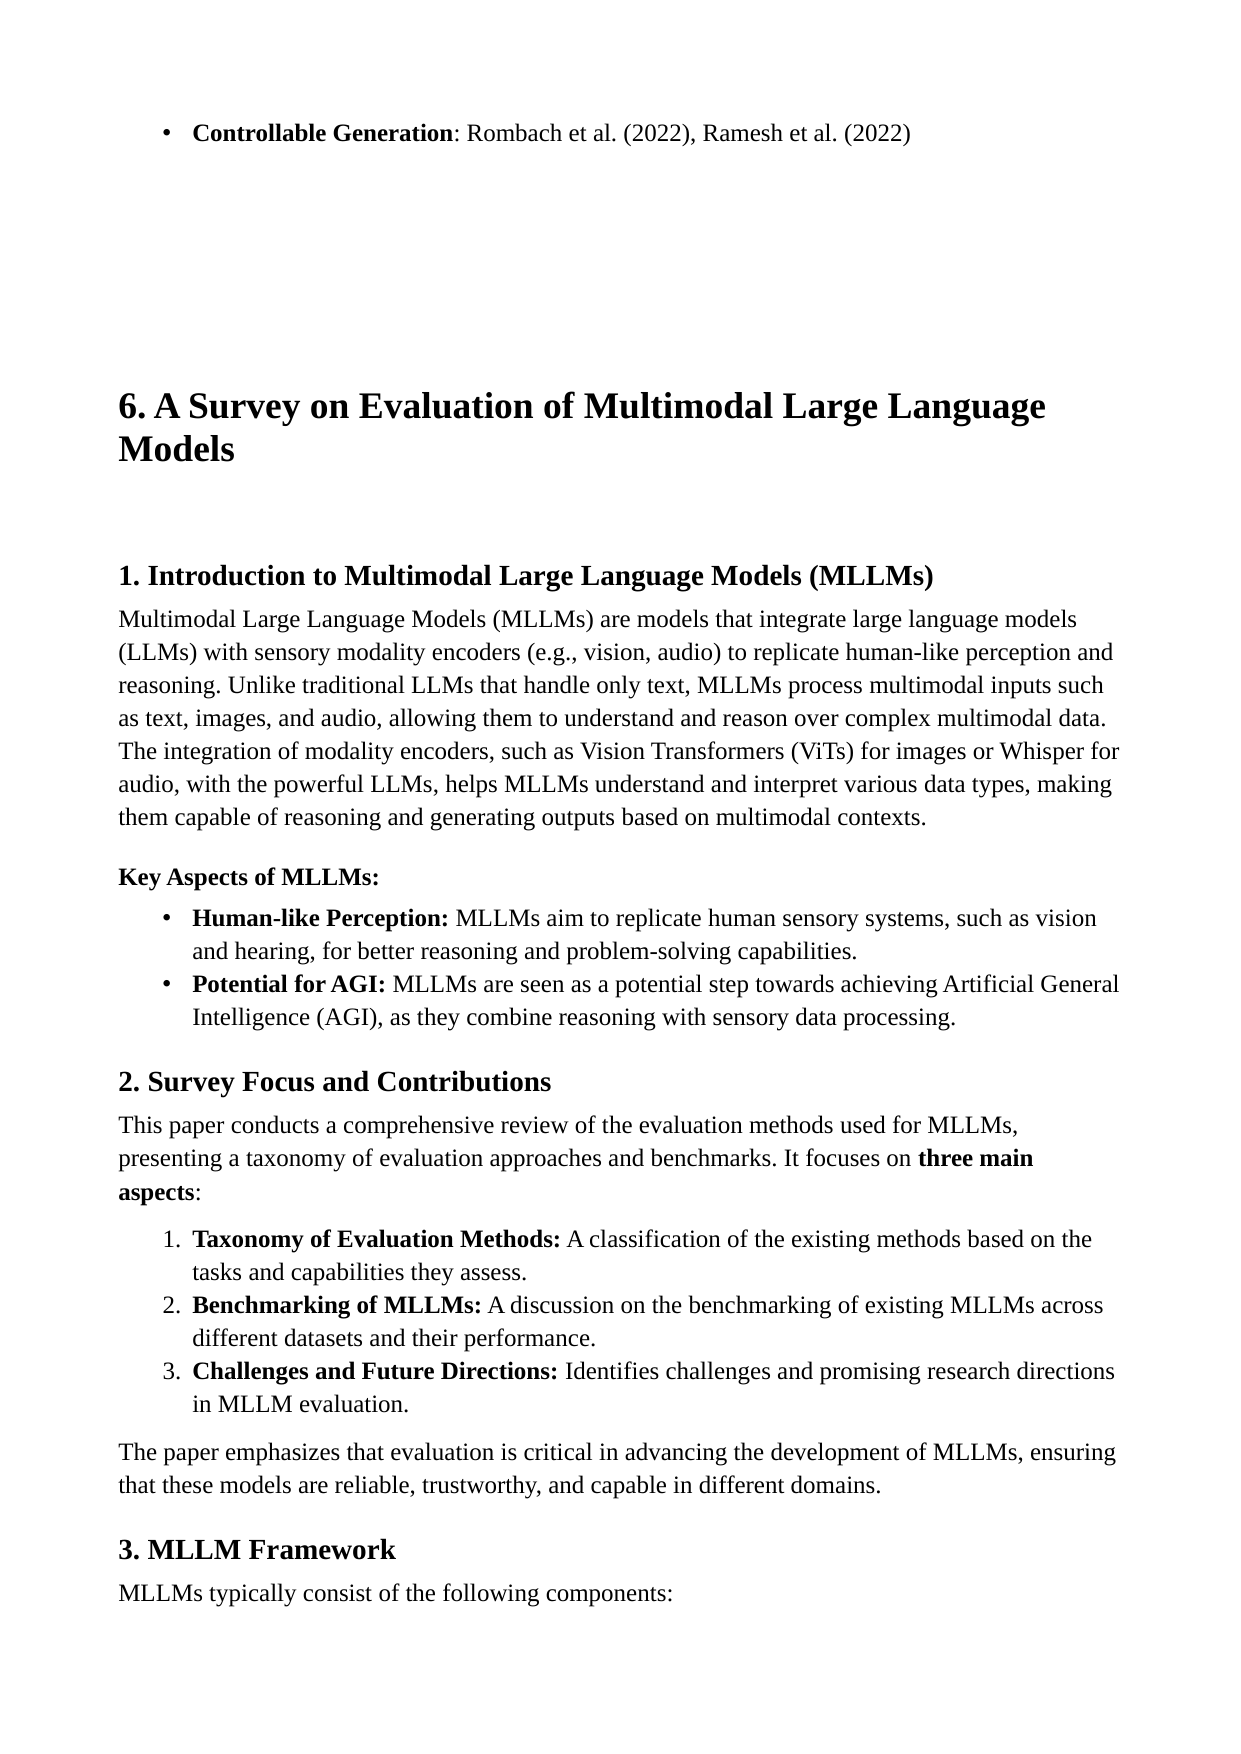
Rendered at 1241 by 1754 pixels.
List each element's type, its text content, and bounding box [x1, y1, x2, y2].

text MLLMs typically consist of the following components: [118, 1578, 1122, 1607]
text Multimodal Large Language Models (MLLMs) are models that integrate large language models (LLMs) with sensory modality encoders (e.g., vision, audio) to replicate human-like perception and reasoning. Unlike traditional LLMs that handle only text, MLLMs process multimodal inputs such as text, images, and audio, allowing them to understand and reason over complex multimodal data. The integration of modality encoders, such as Vision Transformers (ViTs) for images or Whisper for audio, with the powerful LLMs, helps MLLMs understand and interpret various data types, making them capable of reasoning and generating outputs based on multimodal contexts. [118, 604, 1122, 831]
list Challenges and Future Directions: Identifies challenges and promising research directions in MLLM evaluation. [162, 1356, 1122, 1418]
subtitle 3. MLLM Framework [118, 1532, 1122, 1566]
list Human-like Perception: MLLMs aim to replicate human sensory systems, such as vision and hearing, for better reasoning and problem-solving capabilities. [162, 903, 1122, 965]
subtitle 2. Survey Focus and Contributions [118, 1064, 1122, 1098]
list Potential for AGI: MLLMs are seen as a potential step towards achieving Artificial General Intelligence (AGI), as they combine reasoning with sensory data processing. [162, 969, 1122, 1031]
text The paper emphasizes that evaluation is critical in advancing the development of MLLMs, ensuring that these models are reliable, trustworthy, and capable in different domains. [118, 1437, 1122, 1499]
list Controllable Generation: Rombach et al. (2022), Ramesh et al. (2022) [162, 118, 1122, 147]
subtitle 6. A Survey on Evaluation of Multimodal Large Language Models [118, 384, 1122, 470]
subtitle Key Aspects of MLLMs: [118, 862, 1122, 891]
text This paper conducts a comprehensive review of the evaluation methods used for MLLMs, presenting a taxonomy of evaluation approaches and benchmarks. It focuses on three main aspects: [118, 1111, 1122, 1205]
subtitle 1. Introduction to Multimodal Large Language Models (MLLMs) [118, 558, 1122, 591]
list Benchmarking of MLLMs: A discussion on the benchmarking of existing MLLMs across different datasets and their performance. [162, 1290, 1122, 1352]
list Taxonomy of Evaluation Methods: A classification of the existing methods based on the tasks and capabilities they assess. [162, 1224, 1122, 1286]
